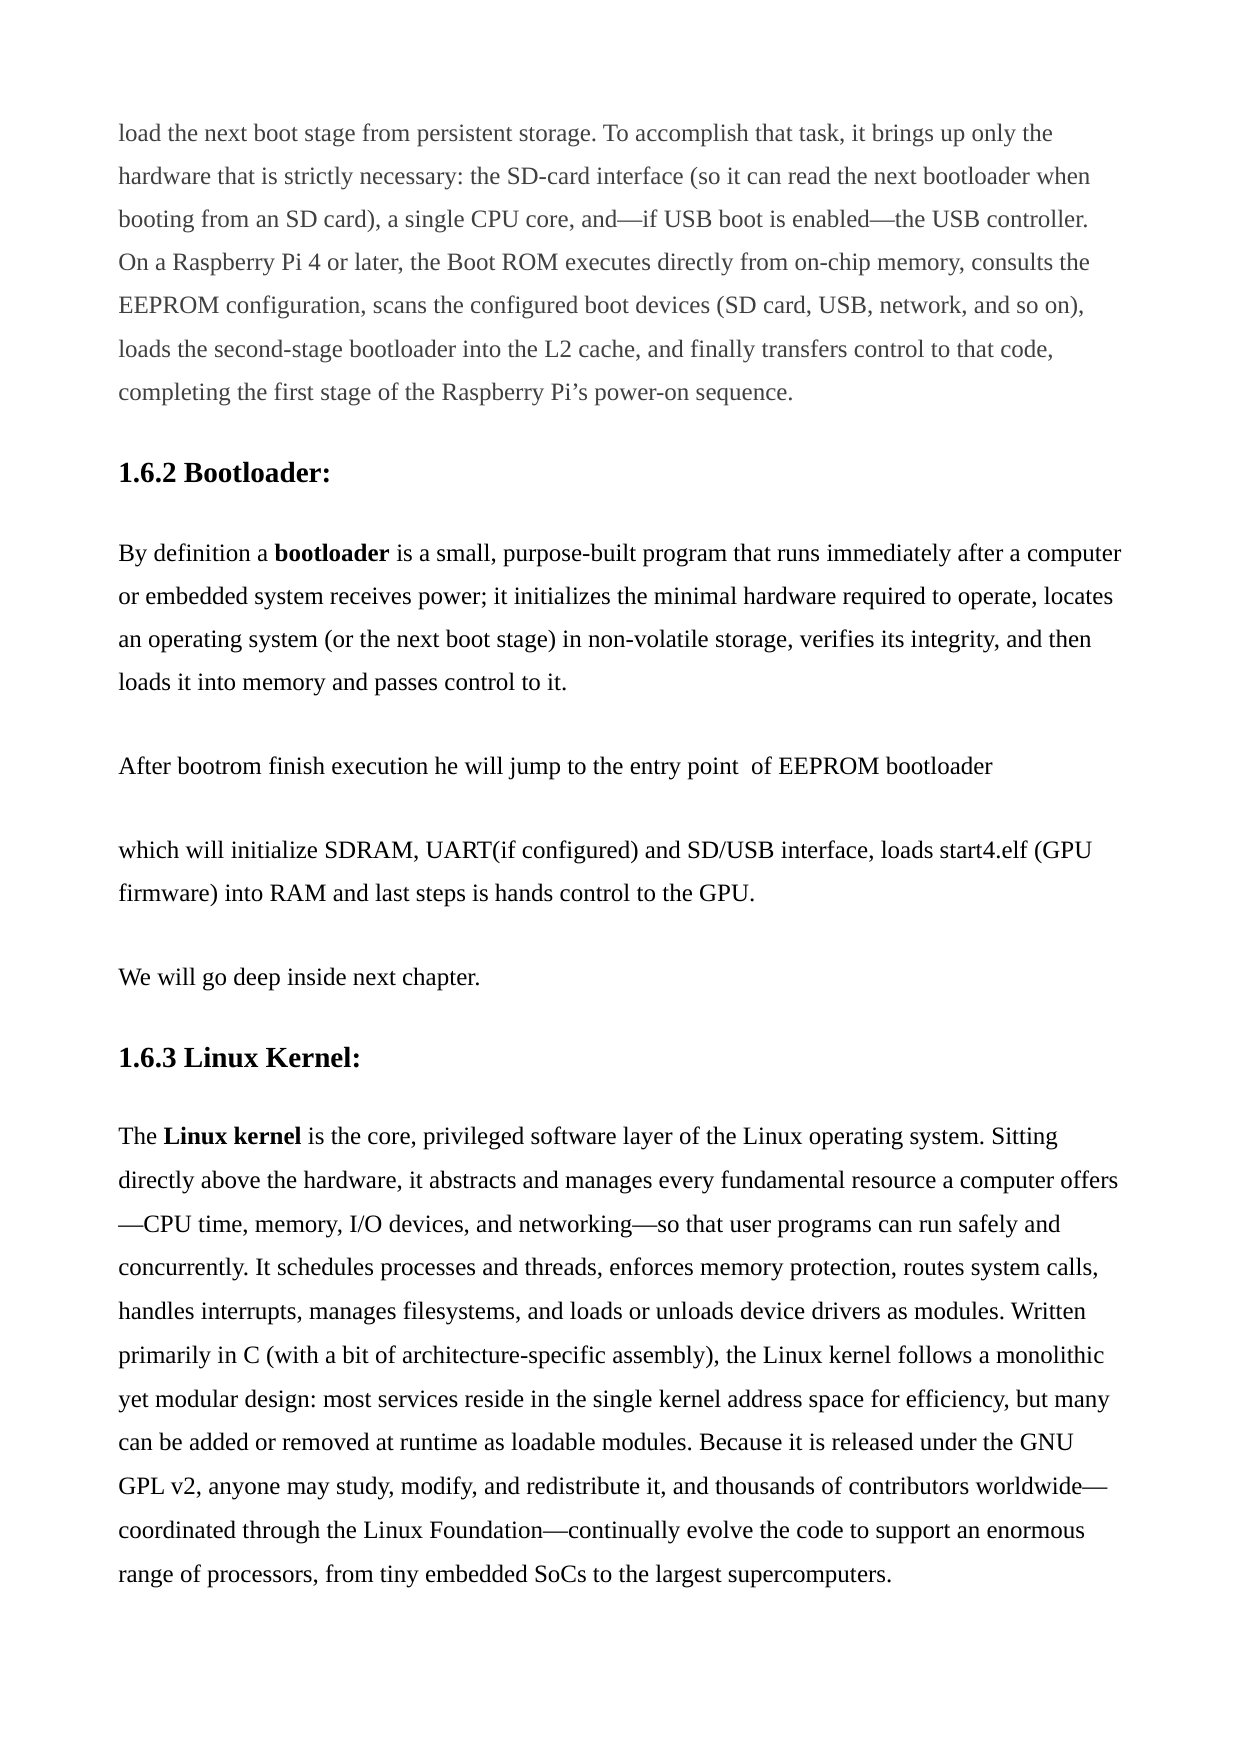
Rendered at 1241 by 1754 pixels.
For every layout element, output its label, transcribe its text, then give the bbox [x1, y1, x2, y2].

text which will initialize SDRAM, UART(if configured) and SD/USB interface, loads start4.elf (GPU firmware) into RAM and last steps is hands control to the GPU. [118, 835, 1122, 907]
subtitle 1.6.2 Bootloader: [118, 455, 1122, 488]
text After bootrom finish execution he will jump to the entry point of EEPROM bootloader [118, 751, 1122, 780]
text The Linux kernel is the core, privileged software layer of the Linux operating system. Sitting directly above the hardware, it abstracts and manages every fundamental resource a computer offers—CPU time, memory, I/O devices, and networking—so that user programs can run safely and concurrently. It schedules processes and threads, enforces memory protection, routes system calls, handles interrupts, manages filesystems, and loads or unloads device drivers as modules. Written primarily in C (with a bit of architecture-specific assembly), the Linux kernel follows a monolithic yet modular design: most services reside in the single kernel address space for efficiency, but many can be added or removed at runtime as loadable modules. Because it is released under the GNU GPL v2, anyone may study, modify, and redistribute it, and thousands of contributors worldwide—coordinated through the Linux Foundation—continually evolve the code to support an enormous range of processors, from tiny embedded SoCs to the largest supercomputers. [118, 1106, 1122, 1587]
text By definition a bootloader is a small, purpose-built program that runs immediately after a computer or embedded system receives power; it initializes the minimal hardware required to operate, locates an operating system (or the next boot stage) in non-volatile storage, verifies its integrity, and then loads it into memory and passes control to it. [118, 538, 1122, 696]
text We will go deep inside next chapter. [118, 962, 1122, 991]
subtitle 1.6.3 Linux Kernel: [118, 1040, 1122, 1073]
text load the next boot stage from persistent storage. To accomplish that task, it brings up only the hardware that is strictly necessary: the SD-card interface (so it can read the next bootloader when booting from an SD card), a single CPU core, and—if USB boot is enabled—the USB controller. On a Raspberry Pi 4 or later, the Boot ROM executes directly from on-chip memory, consults the EEPROM configuration, scans the configured boot devices (SD card, USB, network, and so on), loads the second-stage bootloader into the L2 cache, and finally transfers control to that code, completing the first stage of the Raspberry Pi’s power-on sequence. [118, 118, 1122, 406]
